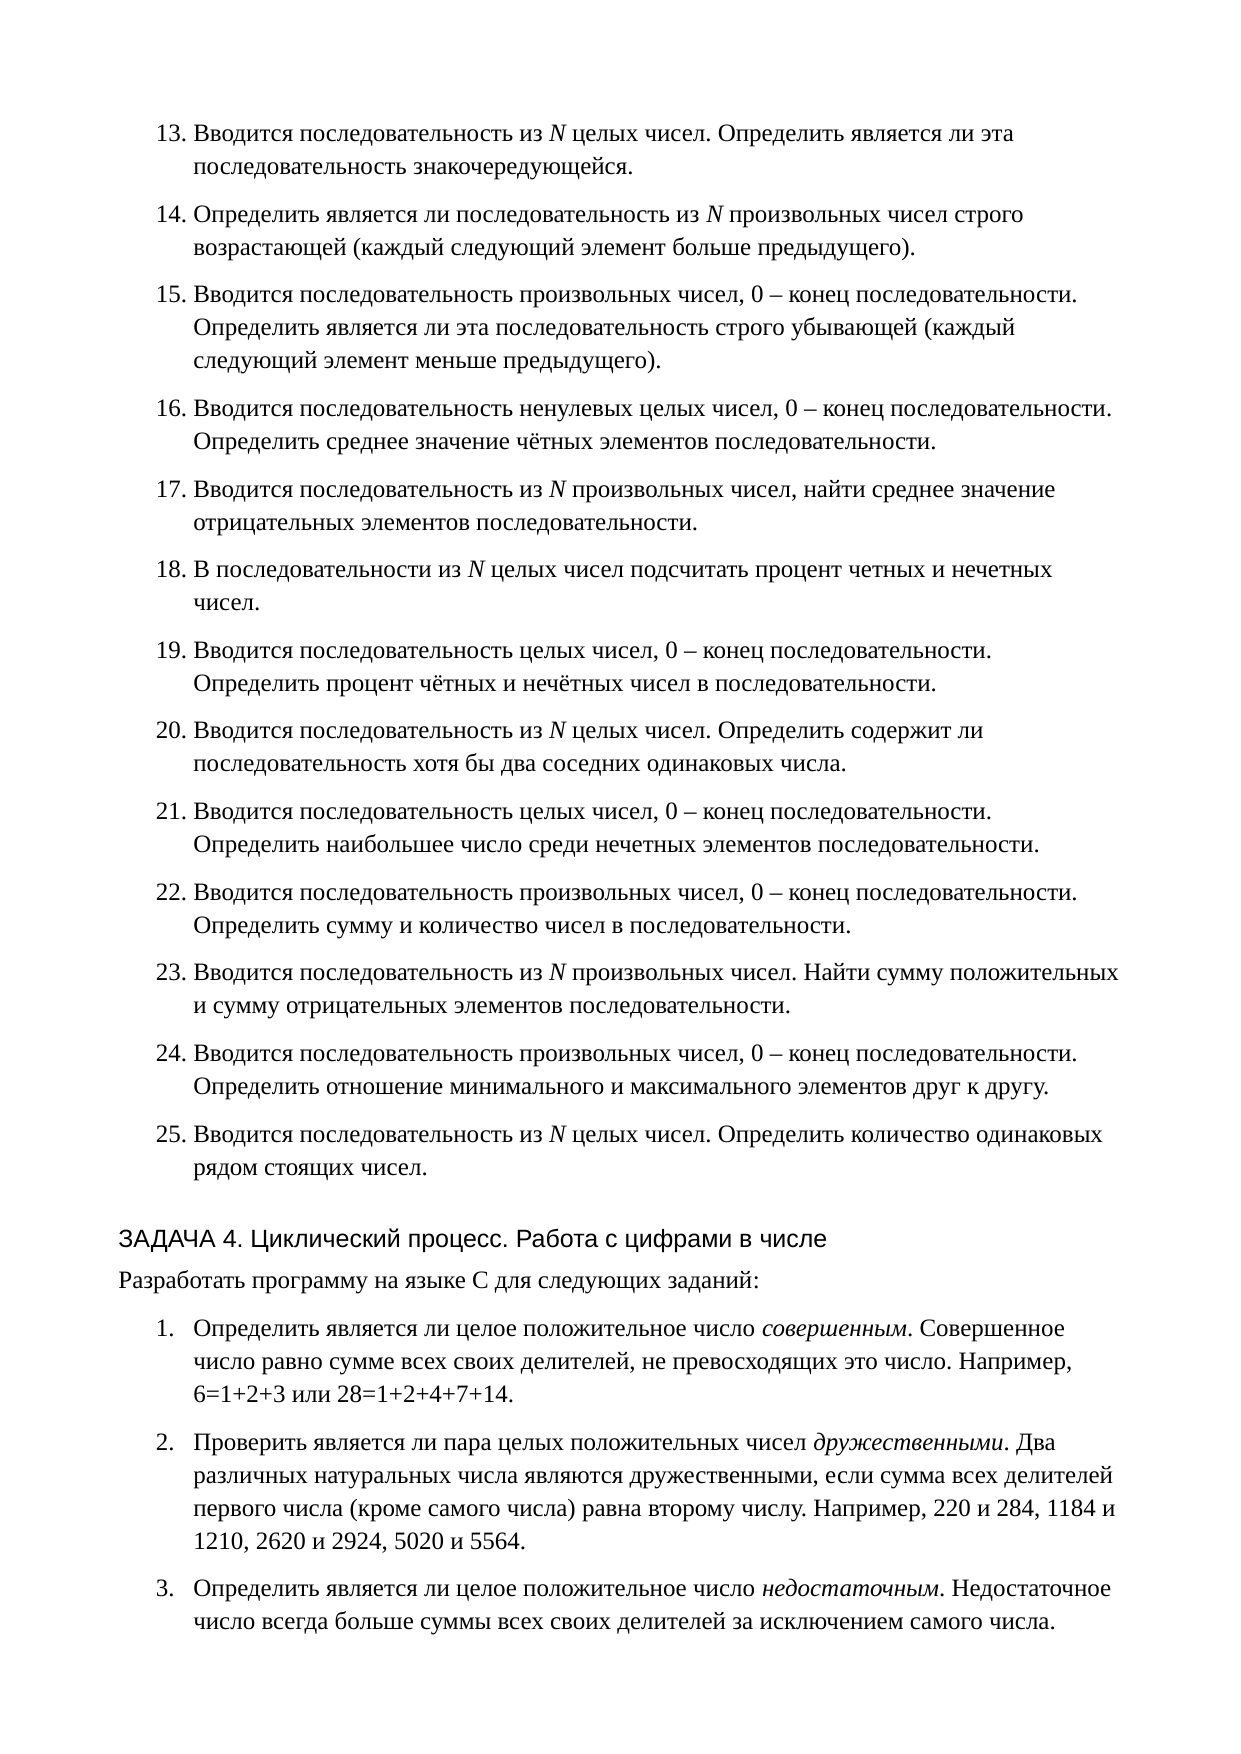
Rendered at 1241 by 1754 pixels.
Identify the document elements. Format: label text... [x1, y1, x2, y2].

list Определить является ли целое положительное число недостаточным. Недостаточное число всегда больше суммы всех своих делителей за исключением самого числа. [156, 1573, 1122, 1635]
subtitle ЗАДАЧА 4. Циклический процесс. Работа с цифрами в числе [118, 1224, 1122, 1253]
list Вводится последовательность из N целых чисел. Определить количество одинаковых рядом стоящих чисел. [156, 1119, 1122, 1180]
list Вводится последовательность произвольных чисел, 0 – конец последовательности. Определить является ли эта последовательность строго убывающей (каждый следующий элемент меньше предыдущего). [156, 279, 1122, 374]
list Вводится последовательность целых чисел, 0 – конец последовательности. Определить наибольшее число среди нечетных элементов последовательности. [156, 796, 1122, 858]
list Вводится последовательность из N произвольных чисел. Найти сумму положительных и сумму отрицательных элементов последовательности. [156, 957, 1122, 1019]
list Определить является ли целое положительное число совершенным. Совершенное число равно сумме всех своих делителей, не превосходящих это число. Например, 6=1+2+3 или 28=1+2+4+7+14. [156, 1313, 1122, 1408]
list Вводится последовательность произвольных чисел, 0 – конец последовательности. Определить сумму и количество чисел в последовательности. [156, 877, 1122, 938]
list Вводится последовательность из N целых чисел. Определить содержит ли последовательность хотя бы два соседних одинаковых числа. [156, 716, 1122, 777]
list Вводится последовательность произвольных чисел, 0 – конец последовательности. Определить отношение минимального и максимального элементов друг к другу. [156, 1038, 1122, 1100]
list Вводится последовательность из N целых чисел. Определить является ли эта последовательность знакочередующейся. [156, 118, 1122, 180]
list В последовательности из N целых чисел подсчитать процент четных и нечетных чисел. [156, 554, 1122, 616]
list Проверить является ли пара целых положительных чисел дружественными. Два различных натуральных числа являются дружественными, если сумма всех делителей первого числа (кроме самого числа) равна второму числу. Например, 220 и 284, 1184 и 1210, 2620 и 2924, 5020 и 5564. [156, 1427, 1122, 1554]
list Определить является ли последовательность из N произвольных чисел строго возрастающей (каждый следующий элемент больше предыдущего). [156, 199, 1122, 261]
list Вводится последовательность из N произвольных чисел, найти среднее значение отрицательных элементов последовательности. [156, 474, 1122, 535]
text Разработать программу на языке С для следующих заданий: [118, 1266, 1122, 1294]
list Вводится последовательность целых чисел, 0 – конец последовательности. Определить процент чётных и нечётных чисел в последовательности. [156, 635, 1122, 697]
list Вводится последовательность ненулевых целых чисел, 0 – конец последовательности. Определить среднее значение чётных элементов последовательности. [156, 393, 1122, 455]
